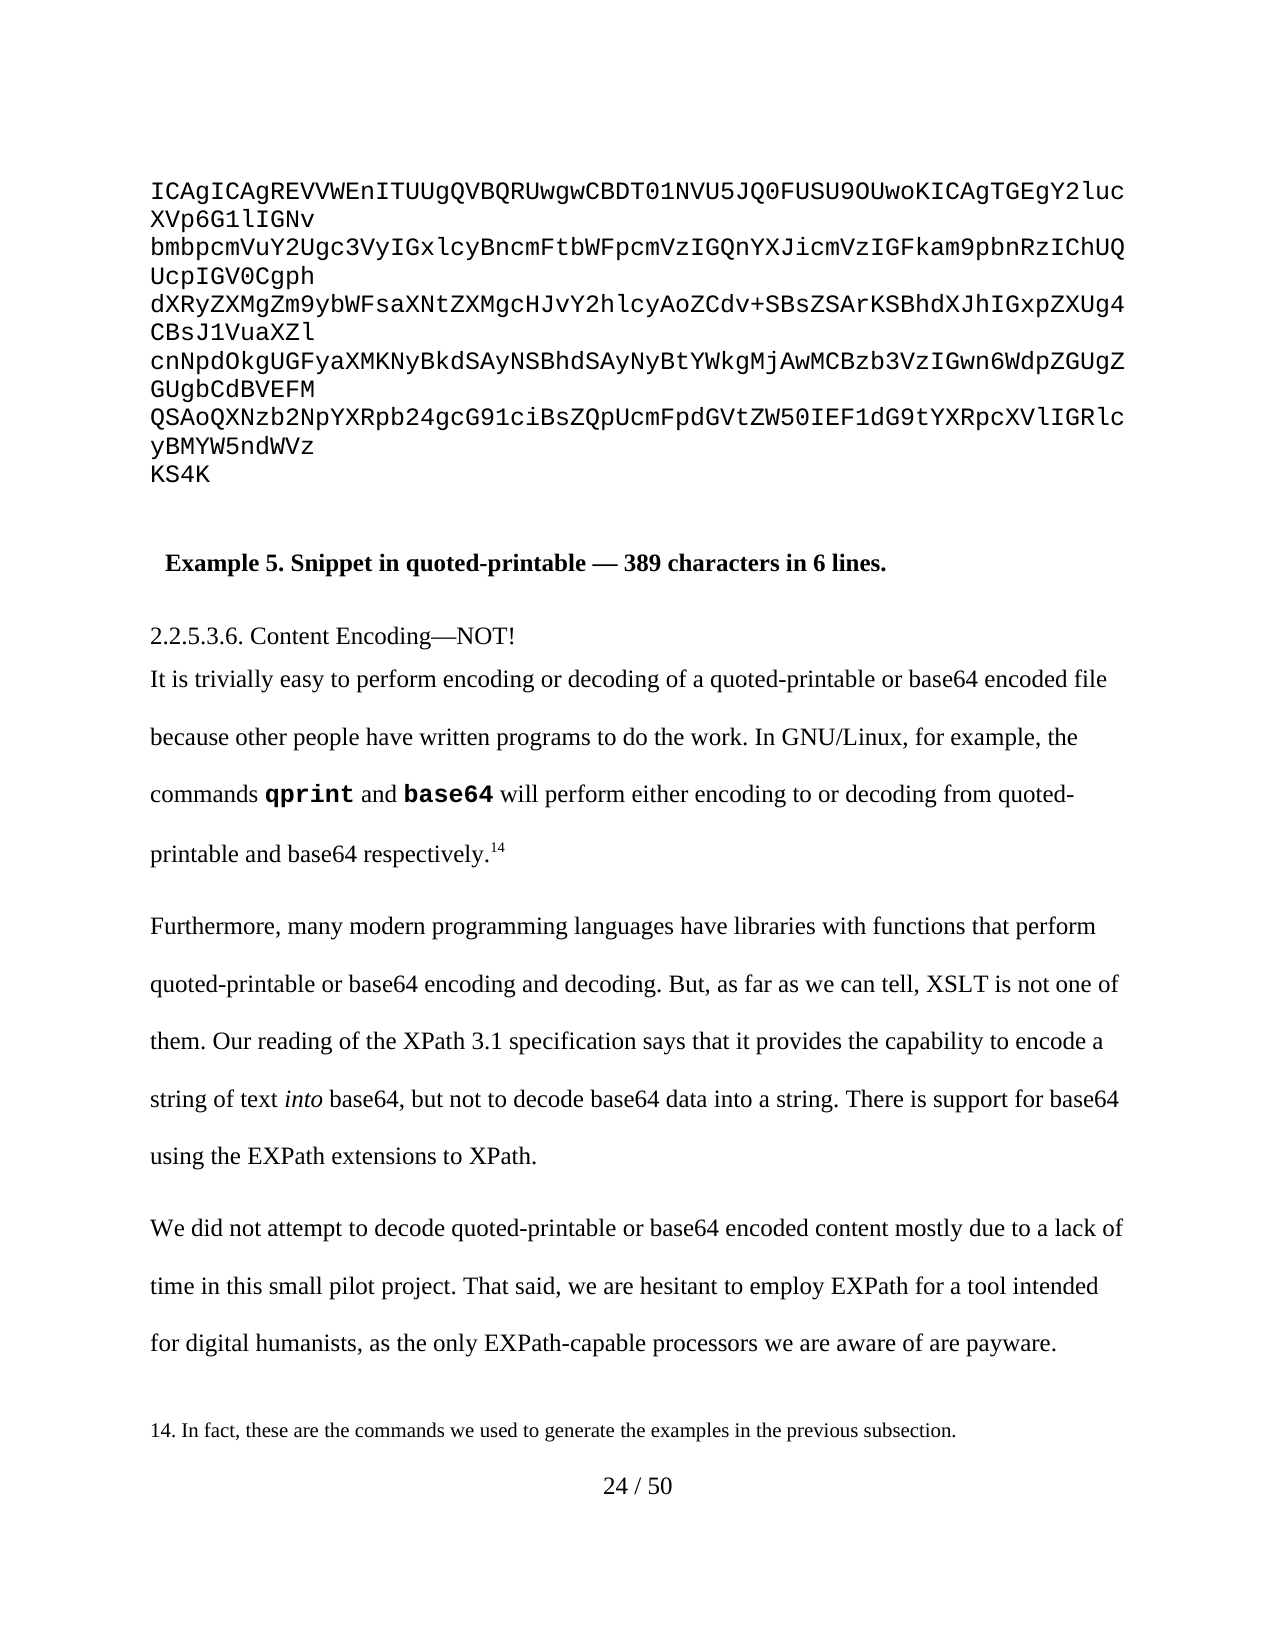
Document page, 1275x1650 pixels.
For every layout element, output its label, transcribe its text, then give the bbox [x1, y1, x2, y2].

text Example 5. Snippet in quoted-printable — 389 characters in 6 lines. [165, 548, 1125, 577]
text We did not attempt to decode quoted-printable or base64 encoded content mostly due to a lack of time in this small pilot project. That said, we are hesitant to employ EXPath for a tool intended for digital humanists, as the only EXPath-capable processors we are aware of are payware. [150, 1213, 1125, 1357]
text . In fact, these are the commands we used to generate the examples in the previous subsection. [150, 1418, 1125, 1442]
subtitle 2.2.5.3.6. Content Encoding—NOT! [150, 621, 1125, 649]
text ICAgICAgREVVWEnITUUgQVBQRUwgwCBDT01NVU5JQ0FUSU9OUwoKICAgTGEgY2lucXVp6G1lIGNv bmbpcmVuY2Ugc3VyIGxlcyBncmFtbWFpcmVzIGQnYXJicmVzIGFkam9pbnRzIChUQUcpIGV0Cgph dXRyZXMgZm9ybWFsaXNtZXMgcHJvY2hlcyAoZCdv+SBsZSArKSBhdXJhIGxpZXUg4CBsJ1VuaXZl cnNpdOkgUGFyaXMKNyBkdSAyNSBhdSAyNyBtYWkgMjAwMCBzb3VzIGwn6WdpZGUgZGUgbCdBVEFM QSAoQXNzb2NpYXRpb24gcG91ciBsZQpUcmFpdGVtZW50IEF1dG9tYXRpcXVlIGRlcyBMYW5ndWVz KS4K [150, 150, 1125, 518]
text Furthermore, many modern programming languages have libraries with functions that perform quoted-printable or base64 encoding and decoding. But, as far as we can tell, XSLT is not one of them. Our reading of the XPath 3.1 specification says that it provides the capability to encode a string of text into base64, but not to decode base64 data into a string. There is support for base64 using the EXPath extensions to XPath. [150, 911, 1125, 1170]
text It is trivially easy to perform encoding or decoding of a quoted-printable or base64 encoded file because other people have written programs to do the work. In GNU/Linux, for example, the commands qprint and base64 will perform either encoding to or decoding from quoted-printable and base64 respectively. [150, 664, 1125, 868]
